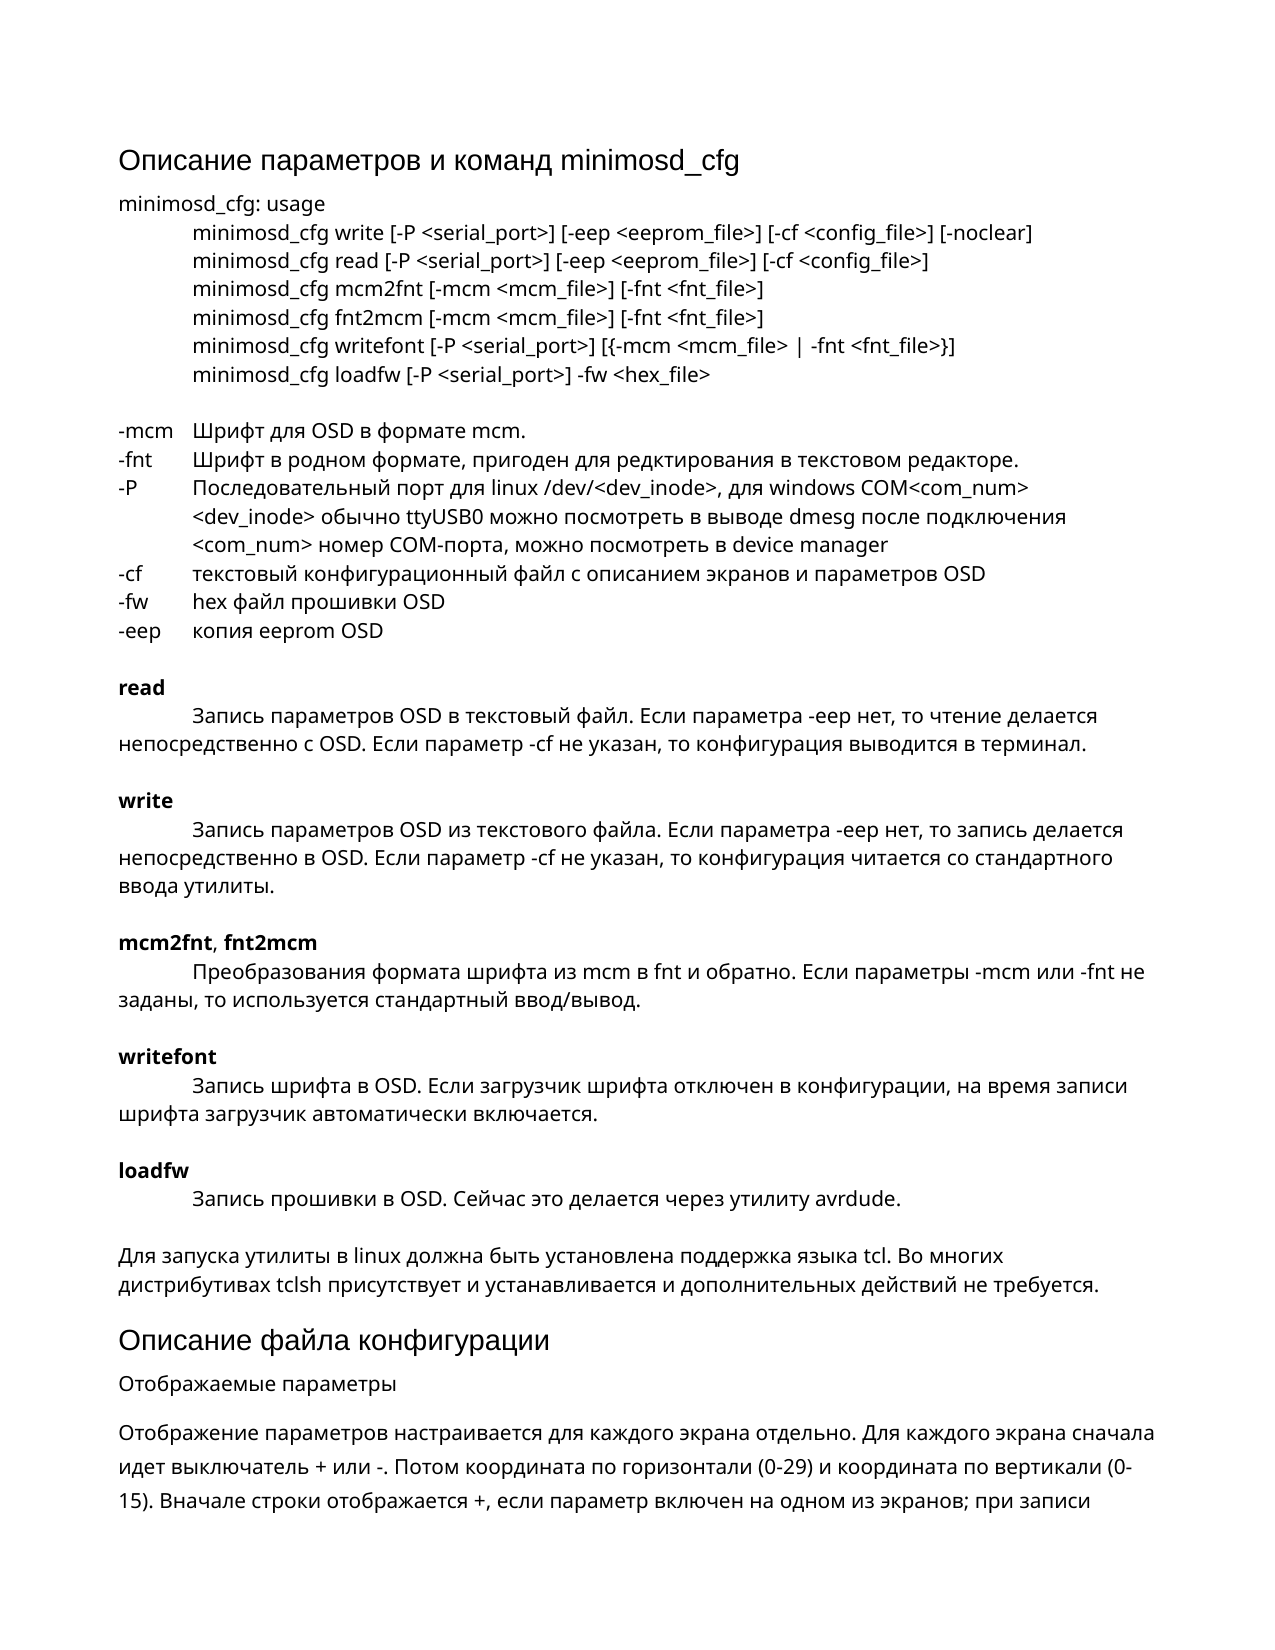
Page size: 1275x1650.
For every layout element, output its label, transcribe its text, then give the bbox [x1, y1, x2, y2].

text loadfw [118, 1156, 1157, 1184]
text Запись параметров OSD в текстовый файл. Если параметра -eep нет, то чтение делается непосредственно с OSD. Если параметр -cf не указан, то конфигурация выводится в терминал. [118, 701, 1157, 758]
text <dev_inode> обычно ttyUSB0 можно посмотреть в выводе dmesg после подключения [118, 502, 1157, 530]
text minimosd_cfg mcm2fnt [-mcm <mcm_file>] [-fnt <fnt_file>] [118, 274, 1157, 303]
subtitle Описание параметров и команд minimosd_cfg [118, 143, 1157, 177]
text -fnt Шрифт в родном формате, пригоден для редктирования в текстовом редакторе. [118, 445, 1157, 473]
text minimosd_cfg fnt2mcm [-mcm <mcm_file>] [-fnt <fnt_file>] [118, 303, 1157, 331]
text Для запуска утилиты в linux должна быть установлена поддержка языка tcl. Во многих дистрибутивах tclsh присутствует и устанавливается и дополнительных действий не требуется. [118, 1241, 1157, 1298]
text mcm2fnt, fnt2mcm [118, 928, 1157, 957]
text -fw hex файл прошивки OSD [118, 587, 1157, 616]
text -P Последовательный порт для linux /dev/<dev_inode>, для windows COM<com_num> [118, 473, 1157, 502]
text writefont [118, 1042, 1157, 1071]
text -mcm Шрифт для OSD в формате mcm. [118, 417, 1157, 445]
text read [118, 673, 1157, 701]
text Отображаемые параметры [118, 1369, 1157, 1398]
text minimosd_cfg read [-P <serial_port>] [-eep <eeprom_file>] [-cf <config_file>] [118, 246, 1157, 274]
text -cf текстовый конфигурационный файл с описанием экранов и параметров OSD [118, 559, 1157, 587]
text Запись прошивки в OSD. Сейчас это делается через утилиту avrdude. [118, 1184, 1157, 1213]
text Запись параметров OSD из текстового файла. Если параметра -eep нет, то запись делается непосредственно в OSD. Если параметр -cf не указан, то конфигурация читается со стандартного ввода утилиты. [118, 815, 1157, 900]
subtitle Описание файла конфигурации [118, 1323, 1157, 1357]
text -eep копия eeprom OSD [118, 616, 1157, 644]
text minimosd_cfg: usage [118, 189, 1157, 218]
text minimosd_cfg write [-P <serial_port>] [-eep <eeprom_file>] [-cf <config_file>] [-noclear] [118, 218, 1157, 246]
text Отображение параметров настраивается для каждого экрана отдельно. Для каждого экрана сначала идет выключатель + или -. Потом координата по горизонтали (0-29) и координата по вертикали (0-15). Вначале строки отображается +, если параметр включен на одном из экранов; при записи [118, 1418, 1157, 1514]
text Запись шрифта в OSD. Если загрузчик шрифта отключен в конфигурации, на время записи шрифта загрузчик автоматически включается. [118, 1071, 1157, 1128]
text write [118, 786, 1157, 815]
text minimosd_cfg writefont [-P <serial_port>] [{-mcm <mcm_file> | -fnt <fnt_file>}] [118, 331, 1157, 360]
text <com_num> номер COM-порта, можно посмотреть в device manager [118, 530, 1157, 559]
text minimosd_cfg loadfw [-P <serial_port>] -fw <hex_file> [118, 360, 1157, 388]
text Преобразования формата шрифта из mcm в fnt и обратно. Если параметры -mcm или -fnt не заданы, то используется стандартный ввод/вывод. [118, 957, 1157, 1014]
